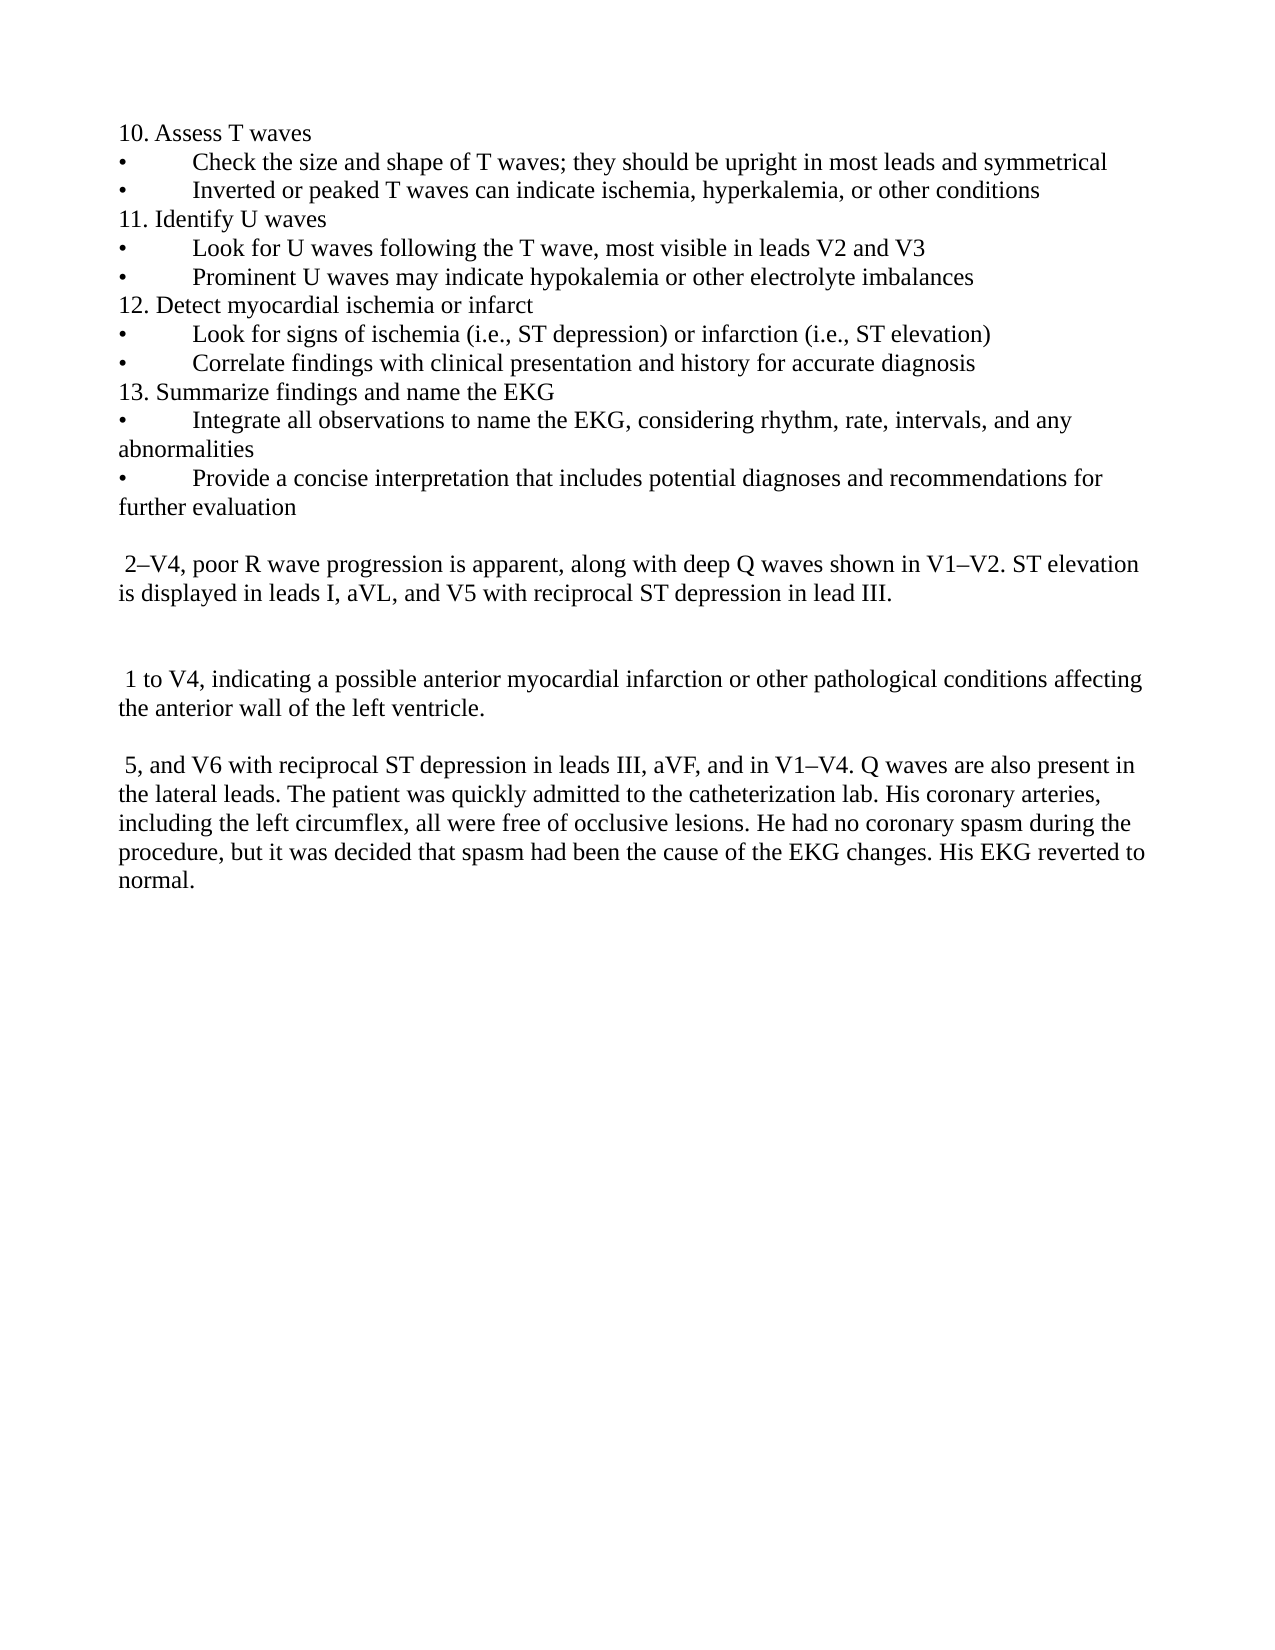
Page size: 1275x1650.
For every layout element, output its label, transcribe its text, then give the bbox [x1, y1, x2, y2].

text 12. Detect myocardial ischemia or infarct [118, 291, 1157, 319]
text • Correlate findings with clinical presentation and history for accurate diagnosis [118, 348, 1157, 377]
text • Provide a concise interpretation that includes potential diagnoses and recommendations for further evaluation [118, 463, 1157, 521]
text 11. Identify U waves [118, 204, 1157, 233]
text 2–V4, poor R wave progression is apparent, along with deep Q waves shown in V1–V2. ST elevation is displayed in leads I, aVL, and V5 with reciprocal ST depression in lead III. [118, 549, 1157, 607]
text 1 to V4, indicating a possible anterior myocardial infarction or other pathological conditions affecting the anterior wall of the left ventricle. [118, 664, 1157, 722]
text • Look for signs of ischemia (i.e., ST depression) or infarction (i.e., ST elevation) [118, 319, 1157, 348]
text • Look for U waves following the T wave, most visible in leads V2 and V3 [118, 233, 1157, 262]
text • Prominent U waves may indicate hypokalemia or other electrolyte imbalances [118, 262, 1157, 291]
text • Integrate all observations to name the EKG, considering rhythm, rate, intervals, and any abnormalities [118, 406, 1157, 463]
text • Inverted or peaked T waves can indicate ischemia, hyperkalemia, or other conditions [118, 176, 1157, 204]
text 5, and V6 with reciprocal ST depression in leads III, aVF, and in V1–V4. Q waves are also present in the lateral leads. The patient was quickly admitted to the catheterization lab. His coronary arteries, including the left circumflex, all were free of occlusive lesions. He had no coronary spasm during the procedure, but it was decided that spasm had been the cause of the EKG changes. His EKG reverted to normal. [118, 751, 1157, 894]
text • Check the size and shape of T waves; they should be upright in most leads and symmetrical [118, 147, 1157, 176]
text 13. Summarize findings and name the EKG [118, 377, 1157, 406]
text 10. Assess T waves [118, 118, 1157, 147]
